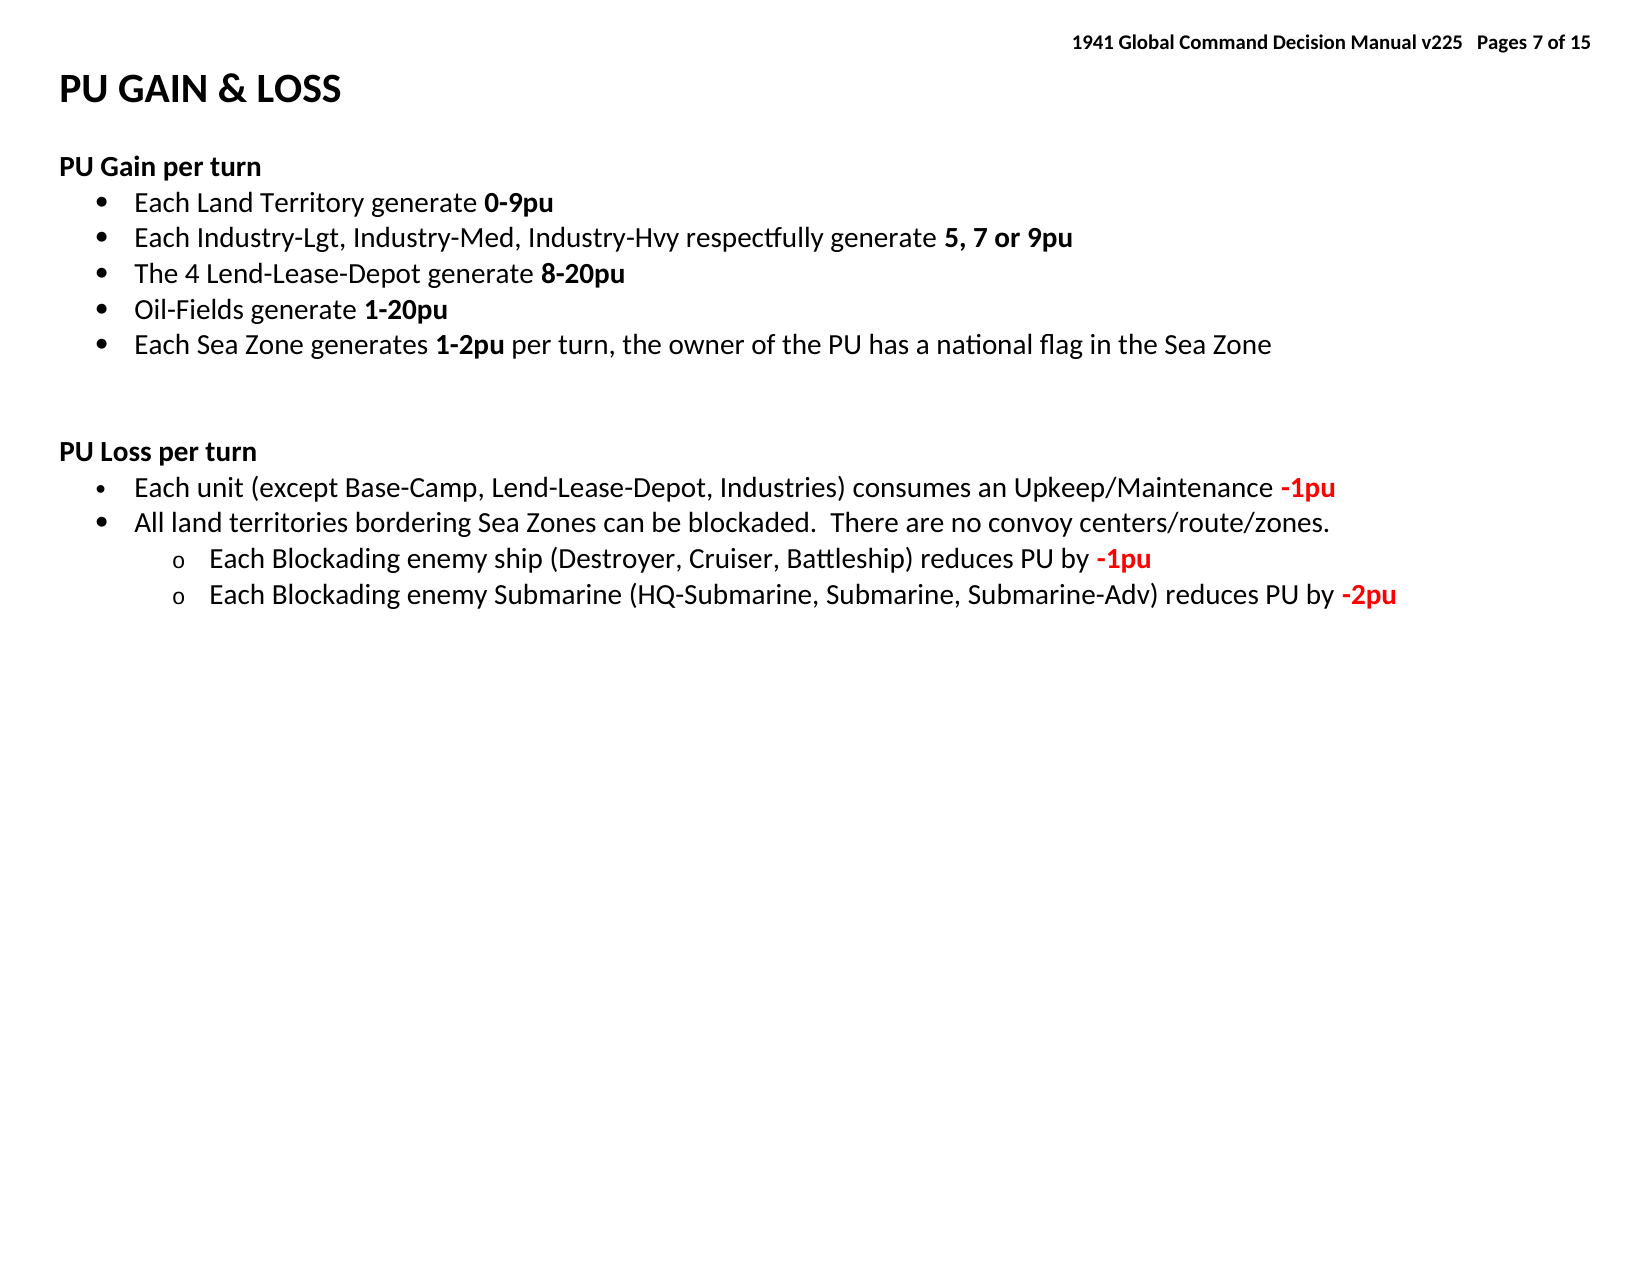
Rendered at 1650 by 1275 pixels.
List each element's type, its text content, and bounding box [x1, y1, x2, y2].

text PU Gain per turn [59, 148, 1591, 184]
text PU GAIN & LOSS [59, 62, 1591, 113]
list The 4 Lend-Lease-Depot generate 8-20pu [97, 255, 1591, 291]
list Each Industry-Lgt, Industry-Med, Industry-Hvy respectfully generate 5, 7 or 9pu [97, 219, 1591, 255]
list Each Land Territory generate 0-9pu [97, 184, 1591, 219]
list Each unit (except Base-Camp, Lend-Lease-Depot, Industries) consumes an Upkeep/Maintenance -1pu [97, 469, 1591, 504]
list All land territories bordering Sea Zones can be blockaded. There are no convoy centers/route/zones. [97, 504, 1591, 540]
list Oil-Fields generate 1-20pu [97, 291, 1591, 326]
list Each Sea Zone generates 1-2pu per turn, the owner of the PU has a national flag in the Sea Zone [97, 326, 1591, 362]
list Each Blockading enemy ship (Destroyer, Cruiser, Battleship) reduces PU by -1pu [172, 540, 1591, 576]
list Each Blockading enemy Submarine (HQ-Submarine, Submarine, Submarine-Adv) reduces PU by -2pu [172, 576, 1591, 611]
text PU Loss per turn [59, 433, 1591, 469]
